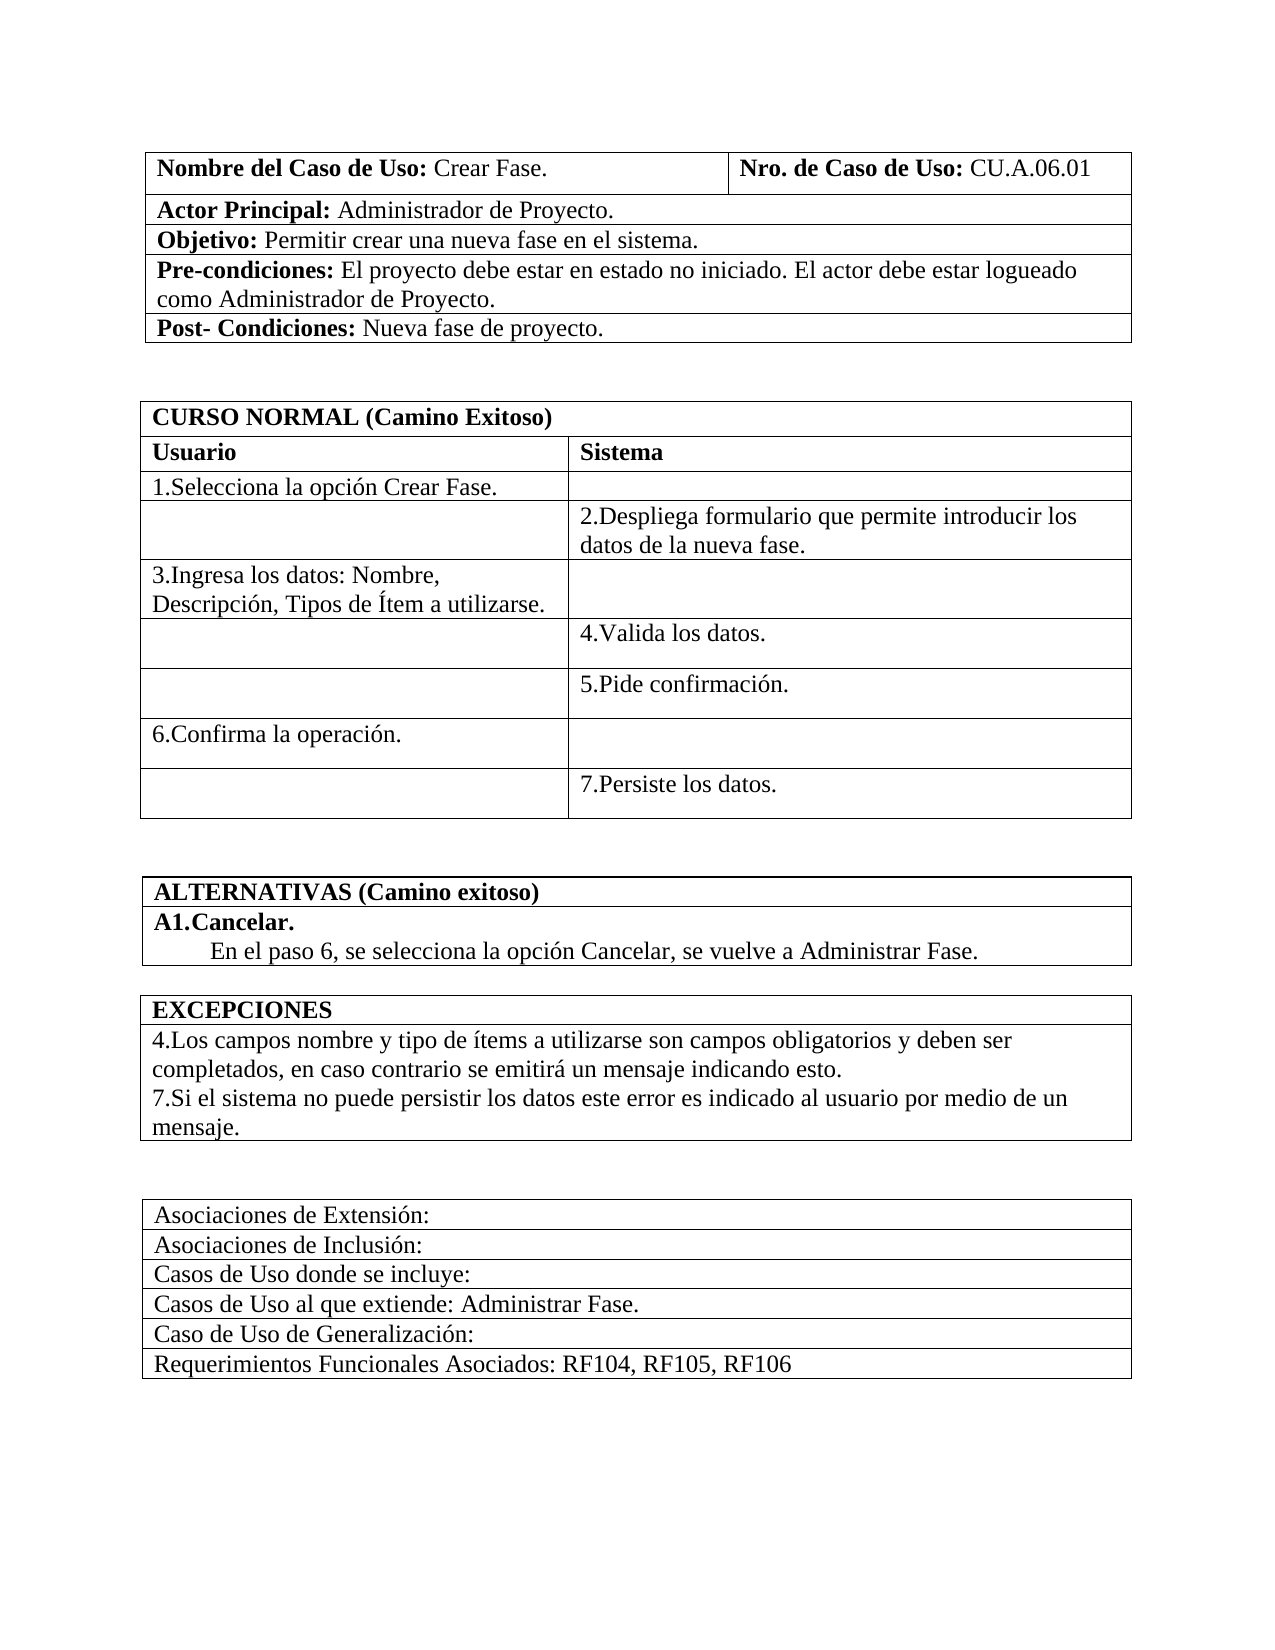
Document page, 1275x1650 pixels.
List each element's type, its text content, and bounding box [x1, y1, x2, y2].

table_cell 4.Valida los datos. [569, 619, 1131, 668]
table_header Asociaciones de Extensión: [143, 1200, 1131, 1229]
table_cell Objetivo: Permitir crear una nueva fase en el sistema. [146, 225, 1131, 254]
table_cell 1.Selecciona la opción Crear Fase. [141, 472, 568, 500]
table_cell [141, 501, 568, 559]
table_cell [141, 619, 568, 668]
table_cell Usuario [141, 437, 568, 471]
table_cell 4.Los campos nombre y tipo de ítems a utilizarse son campos obligatorios y deben ser completados, en caso contrario se emitirá un mensaje indicando esto. 7.Si el sistema no puede persistir los datos este error es indicado al usuario por medio de un mensaje. [141, 1025, 1131, 1140]
table_cell 7.Persiste los datos. [569, 769, 1131, 818]
table_cell Casos de Uso al que extiende: Administrar Fase. [143, 1289, 1131, 1318]
table_header EXCEPCIONES [141, 996, 1131, 1024]
table_header ALTERNATIVAS (Camino exitoso) [143, 878, 1131, 906]
table_cell 5.Pide confirmación. [569, 669, 1131, 718]
table_cell [141, 769, 568, 818]
table_cell 3.Ingresa los datos: Nombre, Descripción, Tipos de Ítem a utilizarse. [141, 560, 568, 617]
table_cell Caso de Uso de Generalización: [143, 1319, 1131, 1348]
table_cell [569, 472, 1131, 500]
table_cell [141, 669, 568, 718]
table_header Nombre del Caso de Uso: Crear Fase. [146, 153, 728, 194]
table_header Nro. de Caso de Uso: CU.A.06.01 [729, 153, 1131, 194]
table_header CURSO NORMAL (Camino Exitoso) [141, 402, 1131, 436]
table_cell Sistema [569, 437, 1131, 471]
table_cell 6.Confirma la operación. [141, 719, 568, 768]
table_cell Cancelar. En el paso 6, se selecciona la opción Cancelar, se vuelve a Administrar Fase. [143, 907, 1131, 965]
table_cell [569, 560, 1131, 617]
table_cell Actor Principal: Administrador de Proyecto. [146, 195, 1131, 224]
table_cell Post- Condiciones: Nueva fase de proyecto. [146, 314, 1131, 342]
table_cell [569, 719, 1131, 768]
table_cell Requerimientos Funcionales Asociados: RF104, RF105, RF106 [143, 1349, 1131, 1378]
table_cell Pre-condiciones: El proyecto debe estar en estado no iniciado. El actor debe estar logueado como Administrador de Proyecto. [146, 255, 1131, 312]
table_cell Casos de Uso donde se incluye: [143, 1260, 1131, 1288]
table_cell 2.Despliega formulario que permite introducir los datos de la nueva fase. [569, 501, 1131, 559]
table_cell Asociaciones de Inclusión: [143, 1230, 1131, 1258]
